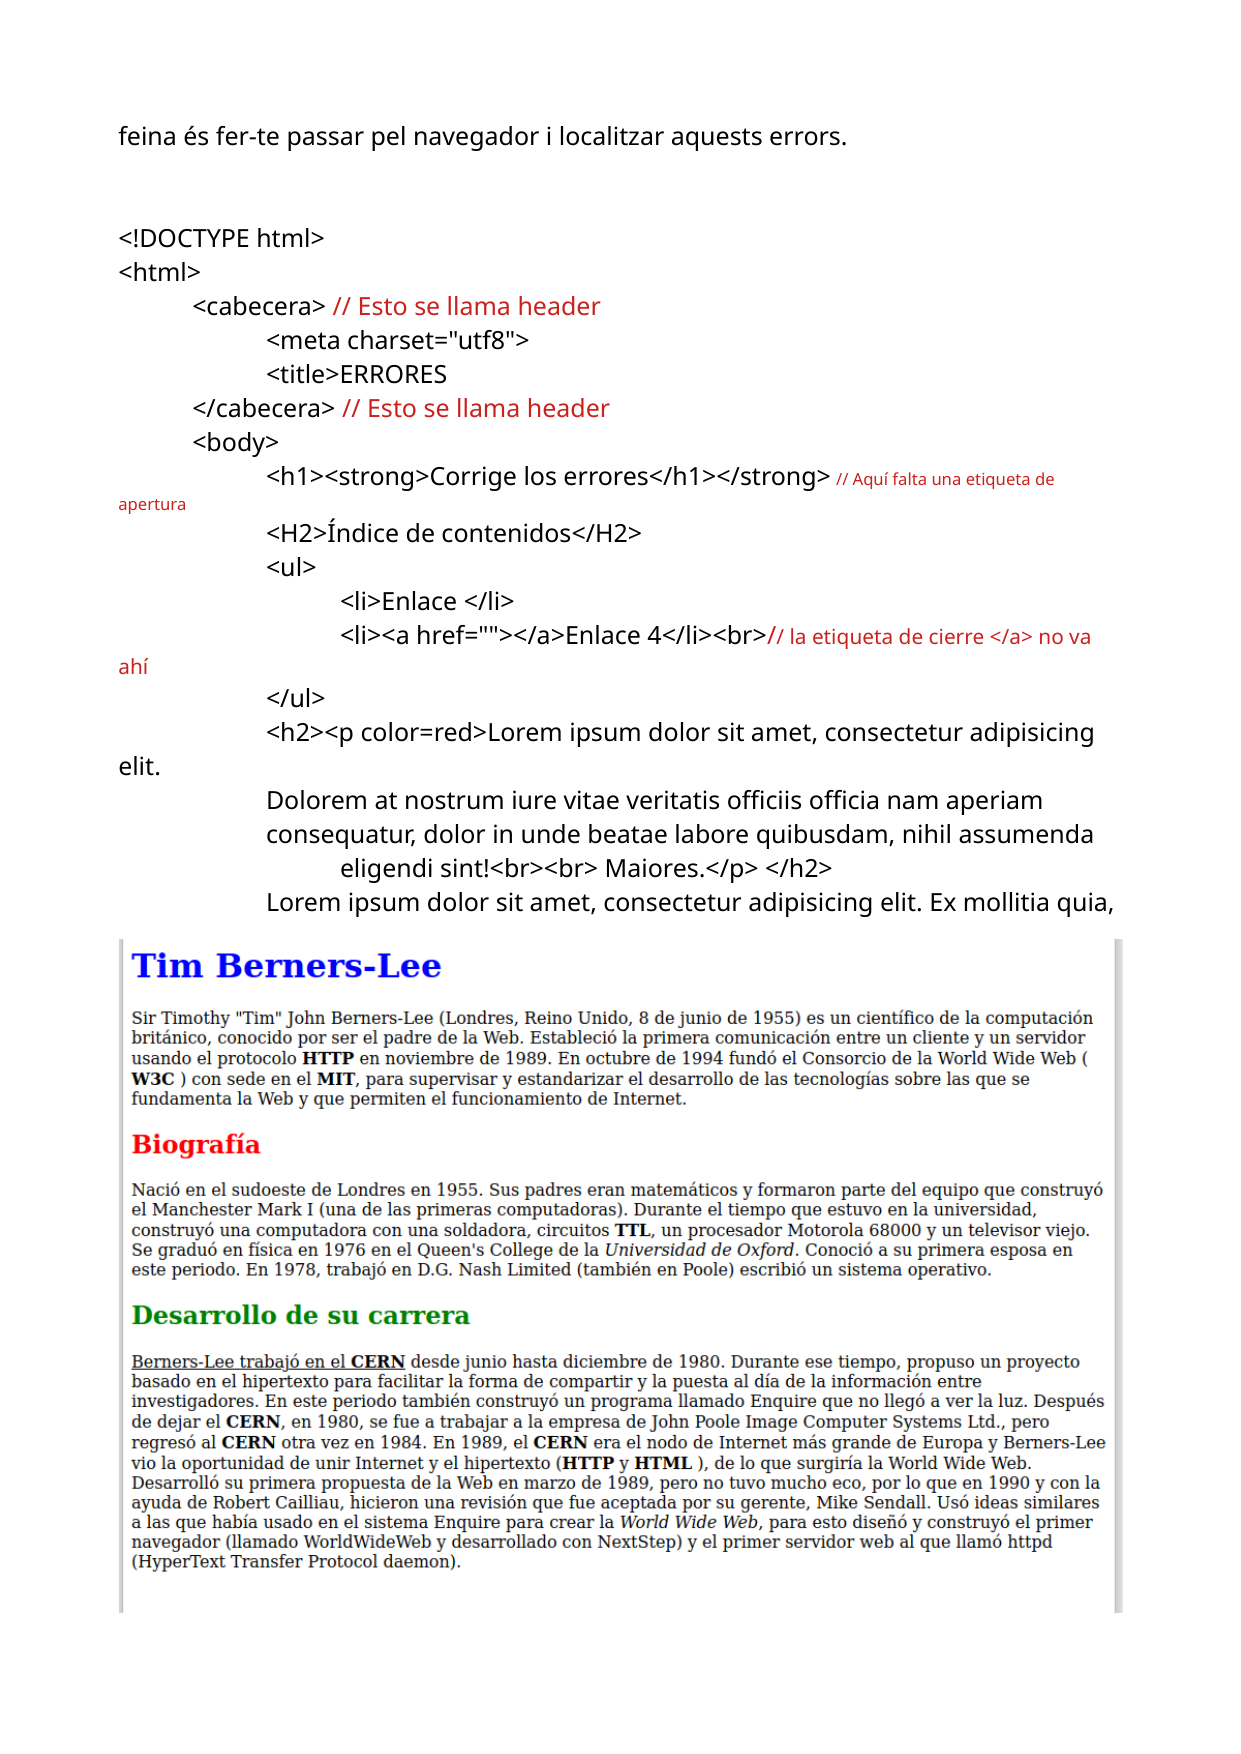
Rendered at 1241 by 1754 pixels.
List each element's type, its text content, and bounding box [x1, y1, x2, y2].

text </ul> [118, 680, 1122, 714]
text <li>Enlace </li> [118, 584, 1122, 618]
text <h1><strong>Corrige los errores</h1></strong> // Aquí falta una etiqueta de apertura [118, 459, 1122, 516]
text <H2>Índice de contenidos</H2> [118, 516, 1122, 549]
text <title>ERRORES [118, 357, 1122, 391]
text <meta charset="utf8"> [118, 322, 1122, 357]
text <html> [118, 254, 1122, 288]
text </cabecera> // Esto se llama header [118, 391, 1122, 425]
text <cabecera> // Esto se llama header [118, 288, 1122, 322]
text <ul> [118, 549, 1122, 584]
text <!DOCTYPE html> [118, 220, 1122, 254]
text Lorem ipsum dolor sit amet, consectetur adipisicing elit. Ex mollitia quia, [118, 884, 1122, 919]
text feina és fer-te passar pel navegador i localitzar aquests errors. [118, 118, 1122, 152]
text Dolorem at nostrum iure vitae veritatis officiis officia nam aperiam consequatur, dolor in unde beatae labore quibusdam, nihil assumenda eligendi sint!<br><br> Maiores.</p> </h2> [118, 782, 1122, 884]
text <body> [118, 425, 1122, 459]
picture [118, 939, 1123, 1613]
text <li><a href=""></a>Enlace 4</li><br>// la etiqueta de cierre </a> no va ahí [118, 618, 1122, 680]
text <h2><p color=red>Lorem ipsum dolor sit amet, consectetur adipisicing elit. [118, 714, 1122, 782]
